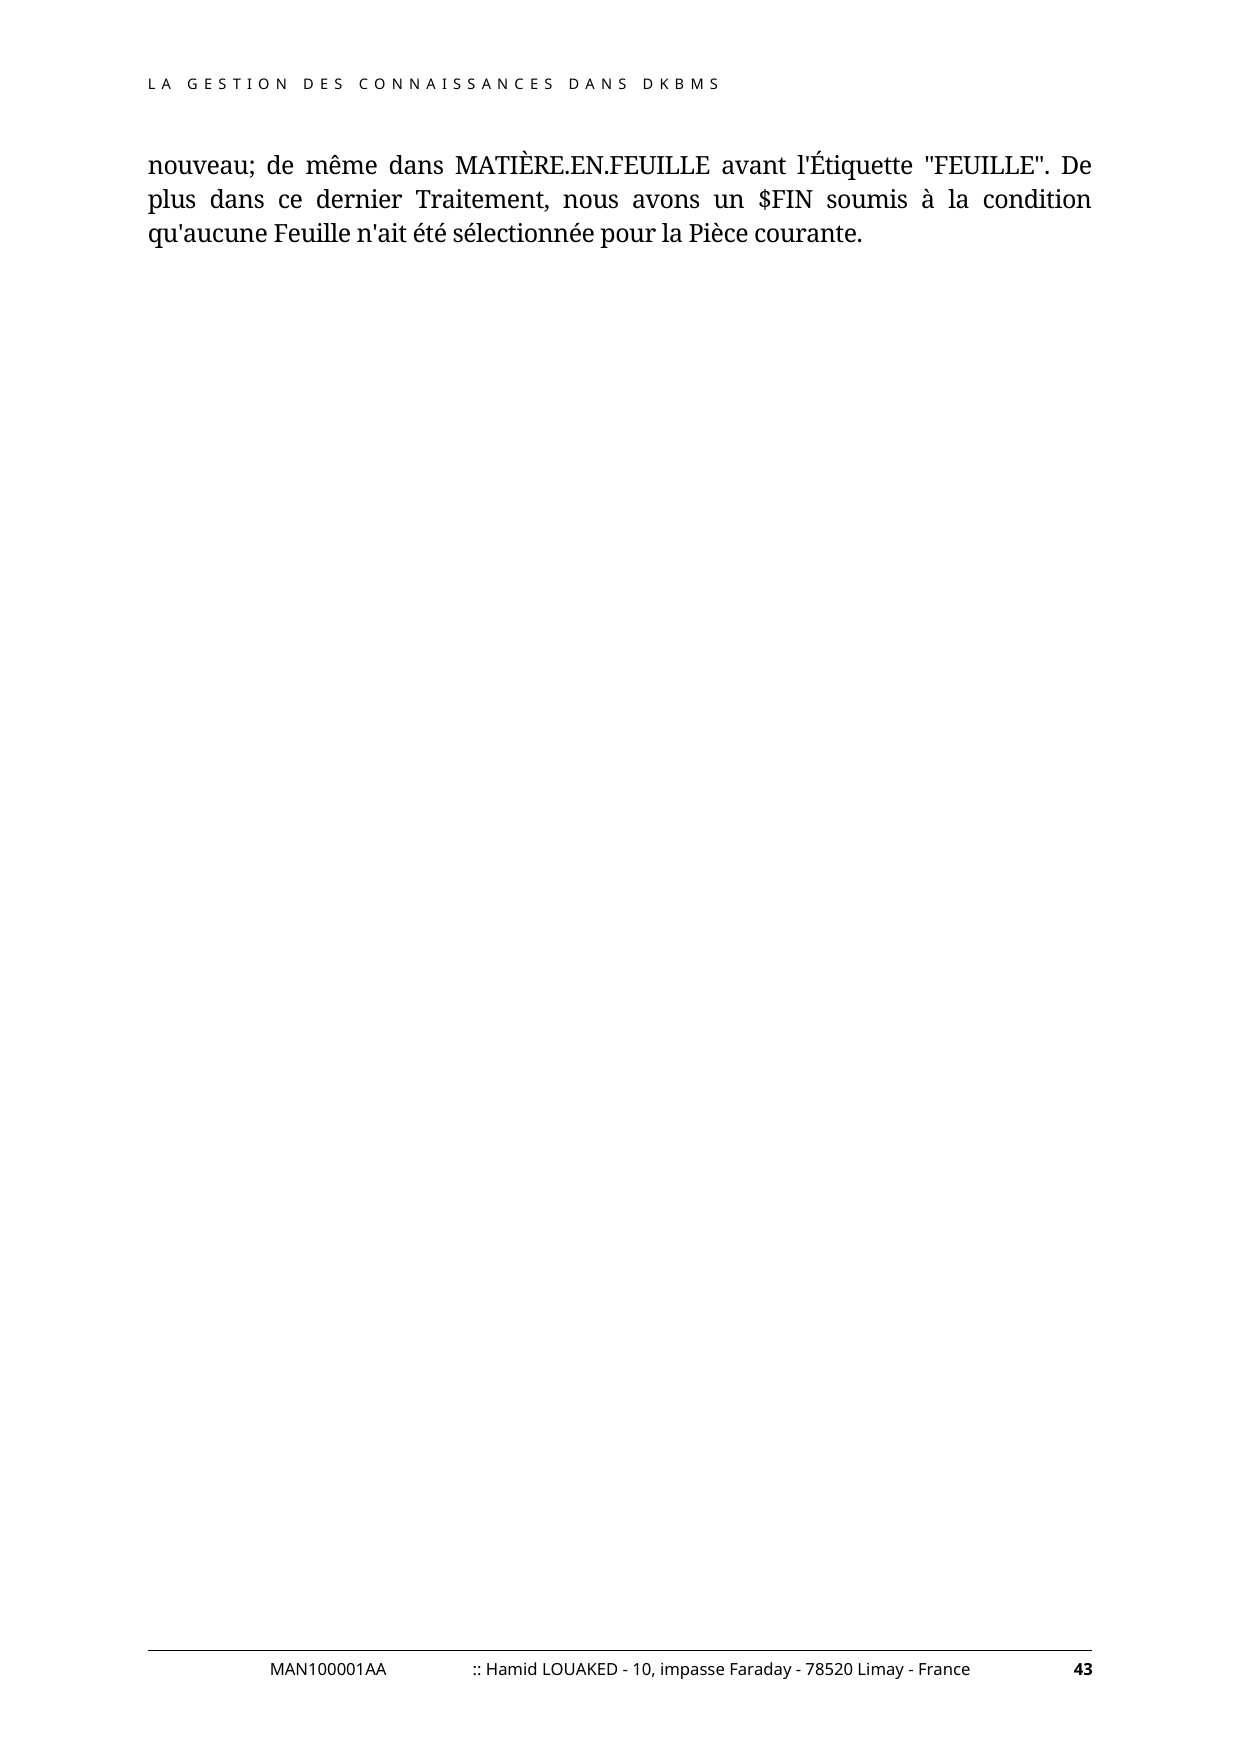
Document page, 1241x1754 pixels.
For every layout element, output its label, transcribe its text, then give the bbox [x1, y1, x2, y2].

text nouveau; de même dans MATIÈRE.EN.FEUILLE avant l'Étiquette "FEUILLE". De plus dans ce dernier Traitement, nous avons un $FIN soumis à la condition qu'aucune Feuille n'ait été sélectionnée pour la Pièce courante. [148, 148, 1092, 250]
